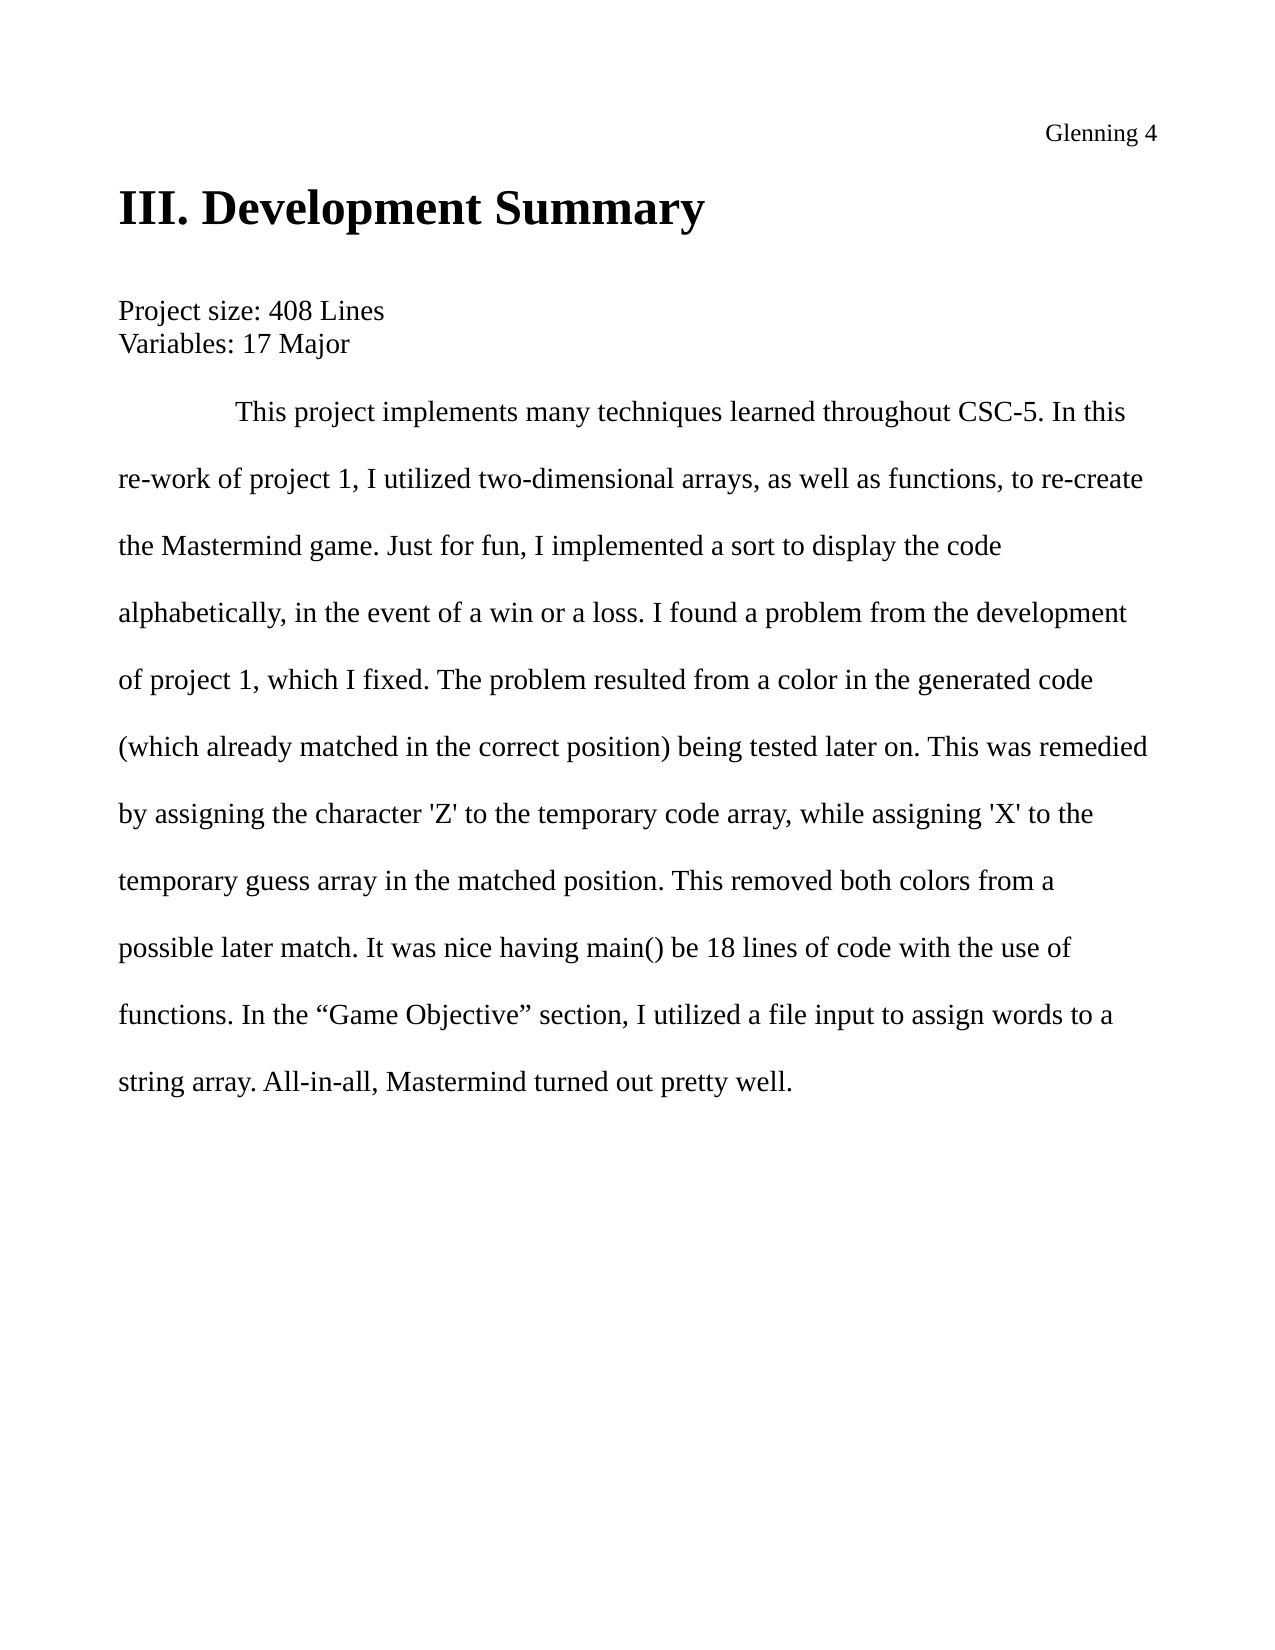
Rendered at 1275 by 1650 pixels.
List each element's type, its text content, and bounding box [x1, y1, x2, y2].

text This project implements many techniques learned throughout CSC-5. In this re-work of project 1, I utilized two-dimensional arrays, as well as functions, to re-create the Mastermind game. Just for fun, I implemented a sort to display the code alphabetically, in the event of a win or a loss. I found a problem from the development of project 1, which I fixed. The problem resulted from a color in the generated code (which already matched in the correct position) being tested later on. This was remedied by assigning the character 'Z' to the temporary code array, while assigning 'X' to the temporary guess array in the matched position. This removed both colors from a possible later match. It was nice having main() be 18 lines of code with the use of functions. In the “Game Objective” section, I utilized a file input to assign words to a string array. All-in-all, Mastermind turned out pretty well. [118, 394, 1157, 1098]
text Project size: 408 Lines [118, 293, 1157, 327]
text III. Development Summary [118, 178, 1157, 236]
text Variables: 17 Major [118, 327, 1157, 360]
